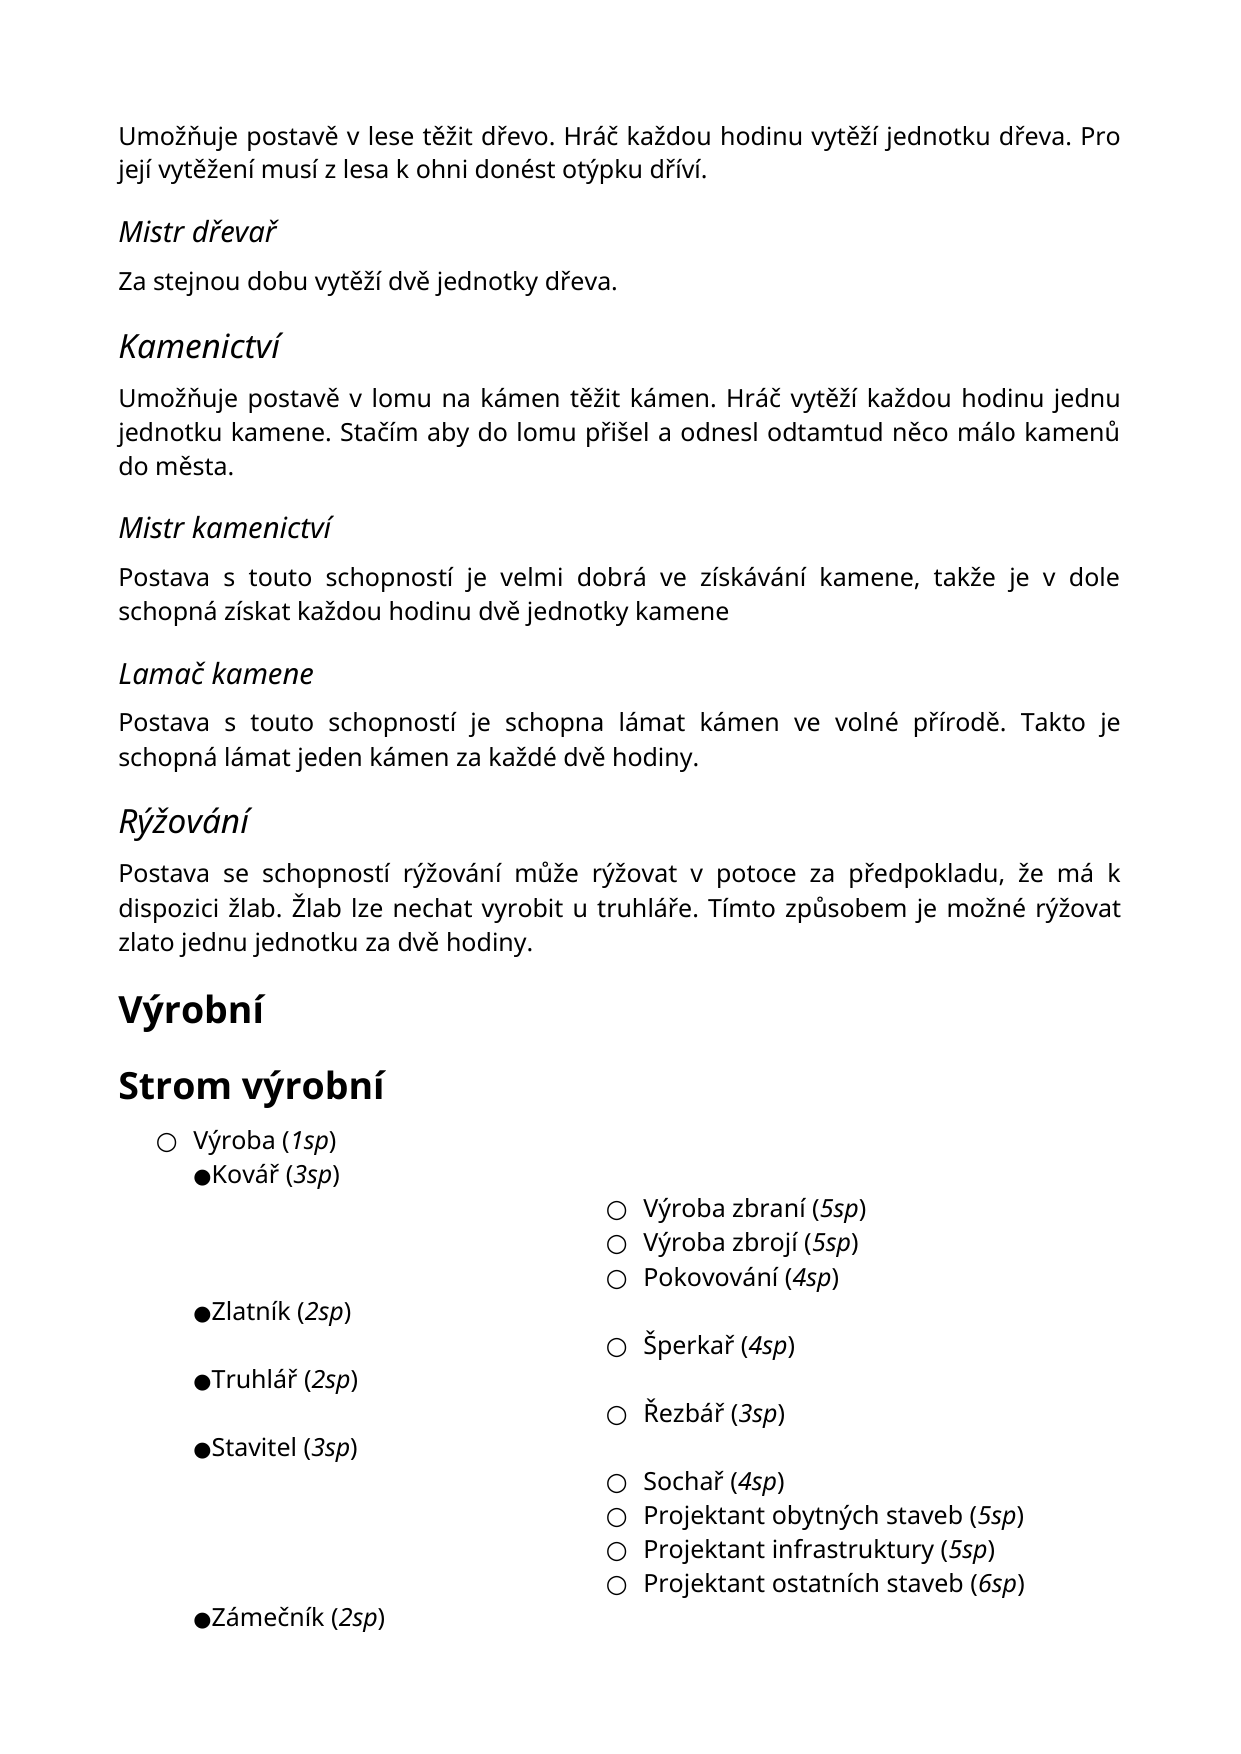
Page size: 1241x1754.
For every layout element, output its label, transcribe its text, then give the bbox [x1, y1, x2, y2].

list Výroba zbraní (5sp) [606, 1191, 1122, 1225]
subtitle Mistr dřevař [118, 211, 1122, 251]
subtitle Rýžování [118, 798, 1122, 844]
list Výroba zbrojí (5sp) [606, 1225, 1122, 1259]
list Zámečník (2sp) [193, 1600, 1122, 1634]
list Šperkař (4sp) [606, 1327, 1122, 1361]
text Umožňuje postavě v lese těžit dřevo. Hráč každou hodinu vytěží jednotku dřeva. Pro její vytěžení musí z lesa k ohni donést otýpku dříví. [118, 118, 1122, 186]
text Za stejnou dobu vytěží dvě jednotky dřeva. [118, 263, 1122, 297]
subtitle Výrobní [118, 983, 1122, 1034]
subtitle Strom výrobní [118, 1059, 1122, 1110]
list Sochař (4sp) [606, 1463, 1122, 1498]
list Zlatník (2sp) [193, 1293, 1122, 1327]
list Pokovování (4sp) [606, 1259, 1122, 1293]
text Umožňuje postavě v lomu na kámen těžit kámen. Hráč vytěží každou hodinu jednu jednotku kamene. Stačím aby do lomu přišel a odnesl odtamtud něco málo kamenů do města. [118, 380, 1122, 483]
list Výroba (1sp) [156, 1123, 1122, 1157]
subtitle Mistr kamenictví [118, 508, 1122, 547]
list Projektant obytných staveb (5sp) [606, 1498, 1122, 1532]
subtitle Lamač kamene [118, 653, 1122, 693]
list Řezbář (3sp) [606, 1395, 1122, 1429]
list Truhlář (2sp) [193, 1361, 1122, 1395]
list Projektant ostatních staveb (6sp) [606, 1566, 1122, 1600]
text Postava s touto schopností je velmi dobrá ve získávání kamene, takže je v dole schopná získat každou hodinu dvě jednotky kamene [118, 560, 1122, 628]
list Projektant infrastruktury (5sp) [606, 1532, 1122, 1566]
text Postava se schopností rýžování může rýžovat v potoce za předpokladu, že má k dispozici žlab. Žlab lze nechat vyrobit u truhláře. Tímto způsobem je možné rýžovat zlato jednu jednotku za dvě hodiny. [118, 856, 1122, 958]
list Stavitel (3sp) [193, 1429, 1122, 1463]
list Kovář (3sp) [193, 1157, 1122, 1191]
subtitle Kamenictví [118, 322, 1122, 368]
text Postava s touto schopností je schopna lámat kámen ve volné přírodě. Takto je schopná lámat jeden kámen za každé dvě hodiny. [118, 705, 1122, 773]
